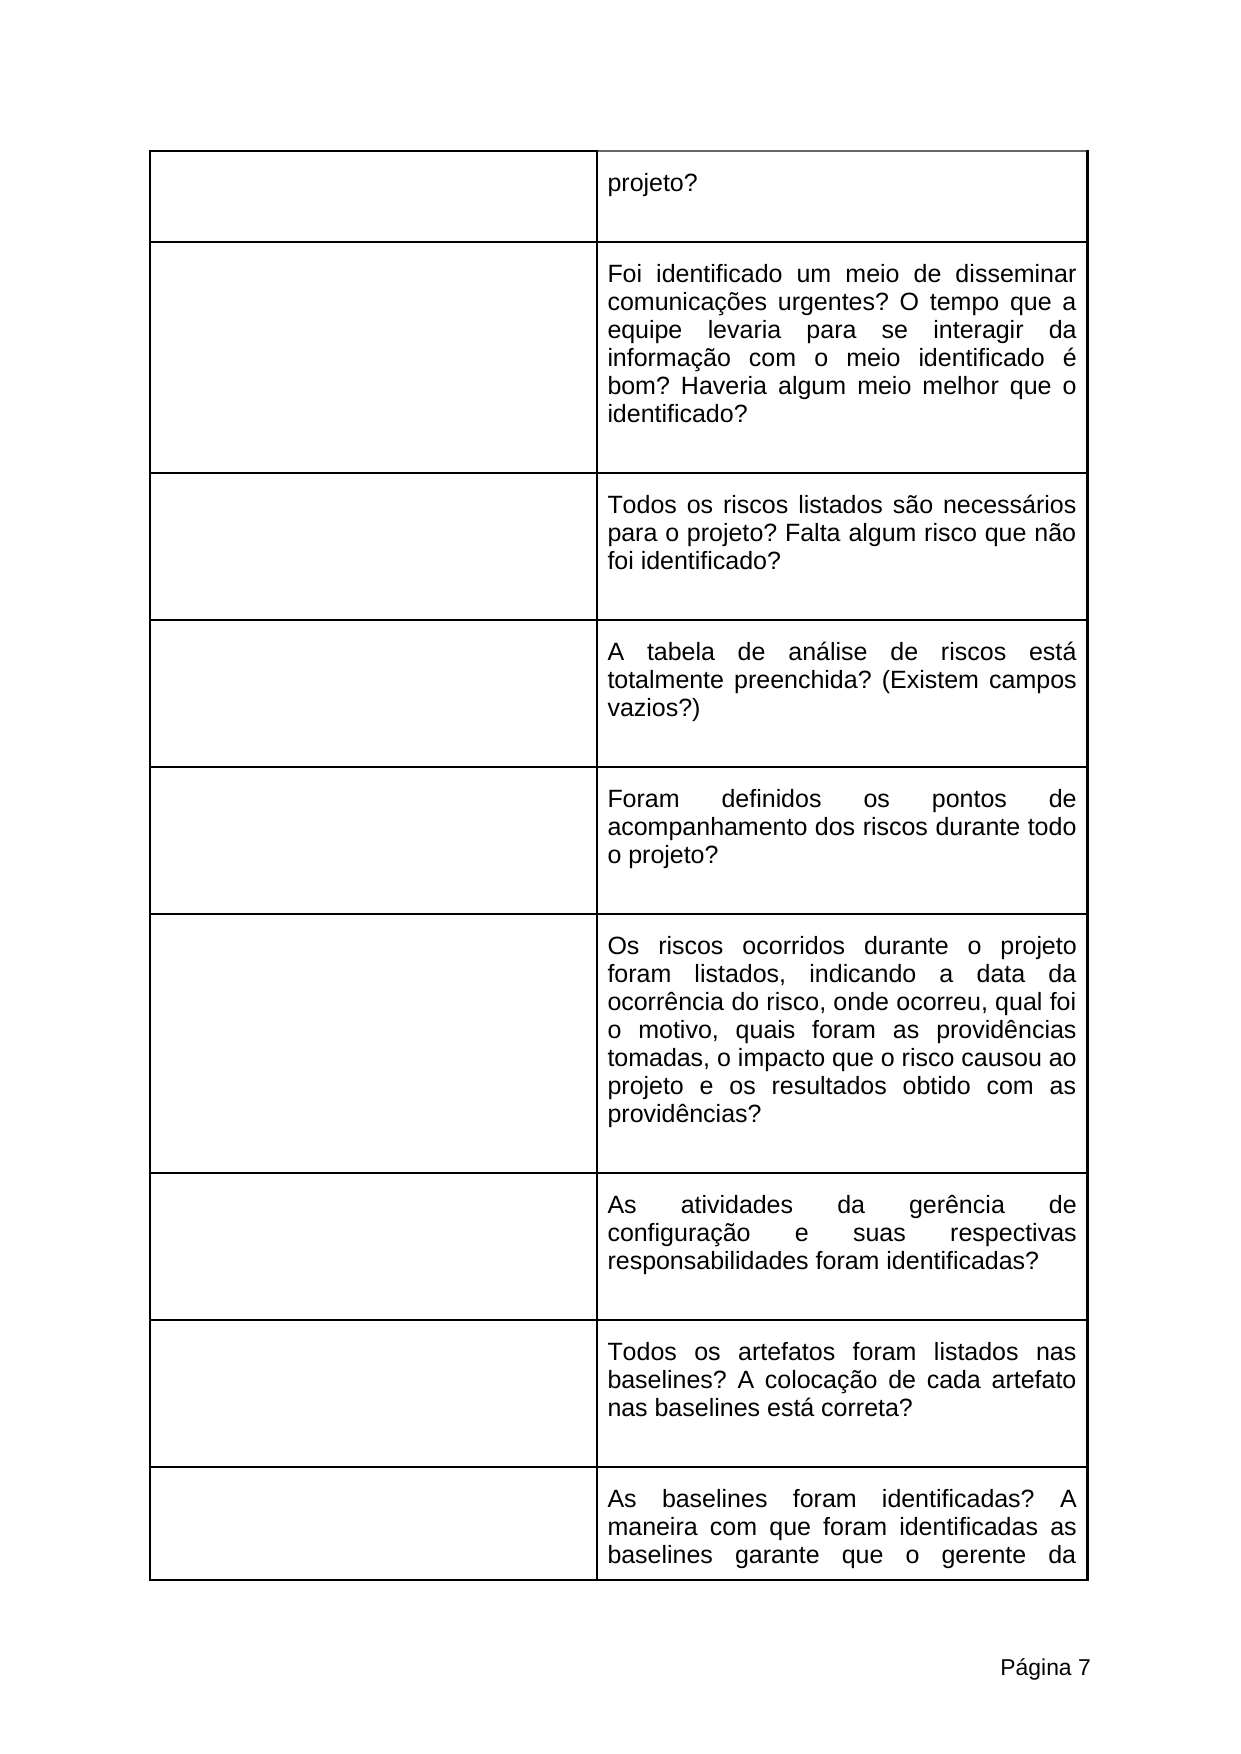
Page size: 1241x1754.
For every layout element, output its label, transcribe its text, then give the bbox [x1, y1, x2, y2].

table_cell [151, 474, 596, 619]
table_cell [151, 1321, 596, 1466]
table_cell [151, 768, 596, 913]
table_cell Foram definidos os pontos de acompanhamento dos riscos durante todo o projeto? [598, 768, 1086, 913]
table_cell projeto? [598, 152, 1086, 241]
table_cell [151, 915, 596, 1172]
table_cell A tabela de análise de riscos está totalmente preenchida? (Existem campos vazios?) [598, 621, 1086, 766]
table_cell Os riscos ocorridos durante o projeto foram listados, indicando a data da ocorrência do risco, onde ocorreu, qual foi o motivo, quais foram as providências tomadas, o impacto que o risco causou ao projeto e os resultados obtido com as providências? [598, 915, 1086, 1172]
table_cell [151, 621, 596, 766]
table_cell [151, 1174, 596, 1319]
table_cell Todos os artefatos foram listados nas baselines? A colocação de cada artefato nas baselines está correta? [598, 1321, 1086, 1466]
table_cell Todos os riscos listados são necessários para o projeto? Falta algum risco que não foi identificado? [598, 474, 1086, 619]
table_cell Foi identificado um meio de disseminar comunicações urgentes? O tempo que a equipe levaria para se interagir da informação com o meio identificado é bom? Haveria algum meio melhor que o identificado? [598, 243, 1086, 472]
table_cell [151, 243, 596, 472]
table_cell As baselines foram identificadas? A maneira com que foram identificadas as baselines garante que o gerente da [598, 1468, 1086, 1579]
table_cell [151, 1468, 596, 1579]
table_cell As atividades da gerência de configuração e suas respectivas responsabilidades foram identificadas? [598, 1174, 1086, 1319]
table_cell [151, 152, 596, 241]
